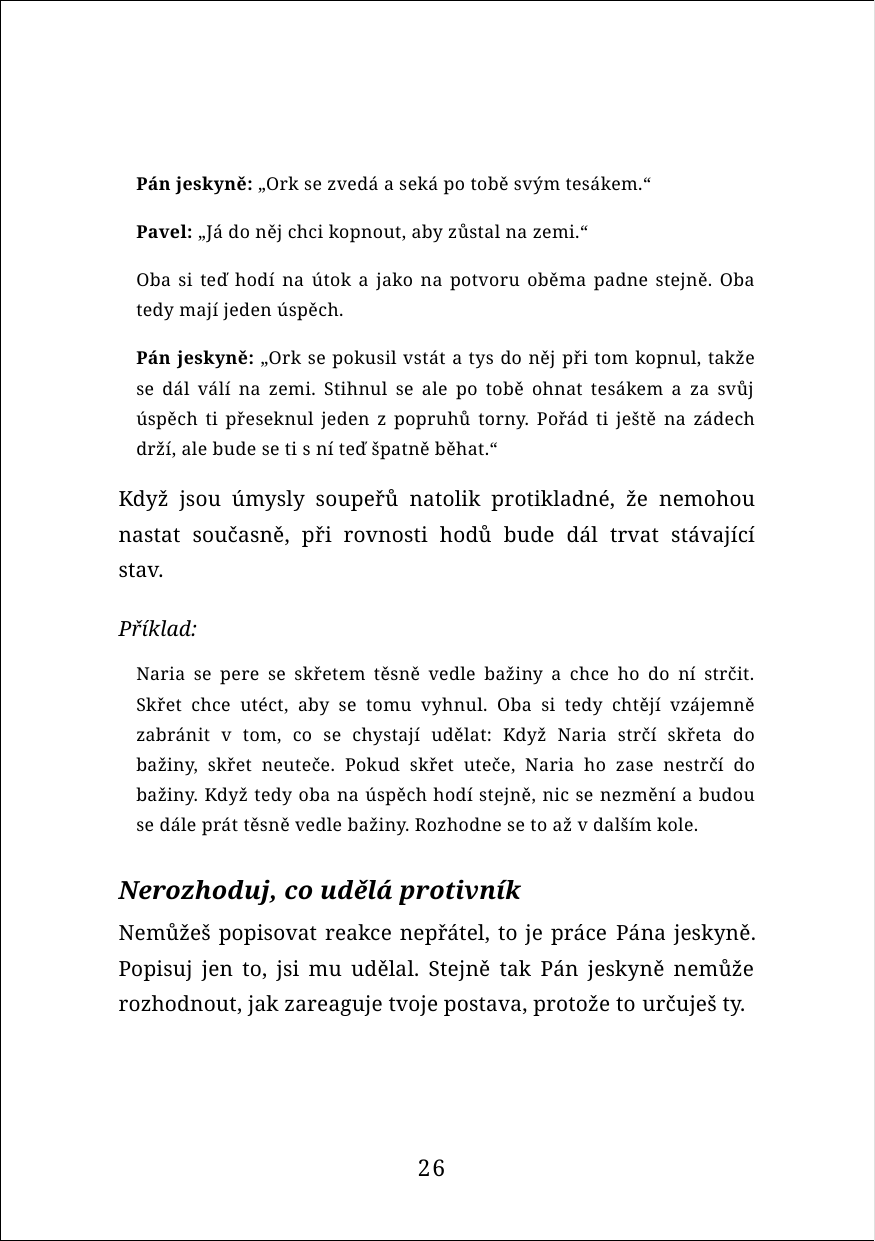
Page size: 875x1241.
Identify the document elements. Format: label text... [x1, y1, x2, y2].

subtitle Nerozhoduj, co udělá protivník [118, 872, 756, 907]
text Naria se pere se skřetem těsně vedle bažiny a chce ho do ní strčit. Skřet chce utéct, aby se tomu vyhnul. Oba si tedy chtějí vzájemně zabránit v tom, co se chystají udělat: Když Naria strčí skřeta do bažiny, skřet neuteče. Pokud skřet uteče, Naria ho zase nestrčí do bažiny. Když tedy oba na úspěch hodí stejně, nic se nezmění a budou se dále prát těsně vedle bažiny. Rozhodne se to až v dalším kole. [136, 662, 756, 837]
text Oba si teď hodí na útok a jako na potvoru oběma padne stejně. Oba tedy mají jeden úspěch. [136, 268, 756, 322]
text Pán jeskyně: „Ork se zvedá a seká po tobě svým tesákem.“ [136, 172, 756, 196]
text Nemůžeš popisovat reakce nepřátel, to je práce Pána jeskyně. Popisuj jen to, jsi mu udělal. Stejně tak Pán jeskyně nemůže rozhodnout, jak zareaguje tvoje postava, protože to určuješ ty. [118, 918, 756, 1018]
text Příklad: [118, 614, 756, 643]
text Když jsou úmysly soupeřů natolik protikladné, že nemohou nastat současně, při rovnosti hodů bude dál trvat stávající stav. [118, 484, 756, 584]
text Pán jeskyně: „Ork se pokusil vstát a tys do něj při tom kopnul, takže se dál válí na zemi. Stihnul se ale po tobě ohnat tesákem a za svůj úspěch ti přeseknul jeden z popruhů torny. Pořád ti ještě na zádech drží, ale bude se ti s ní teď špatně běhat.“ [136, 346, 756, 461]
text Pavel: „Já do něj chci kopnout, aby zůstal na zemi.“ [136, 220, 756, 244]
